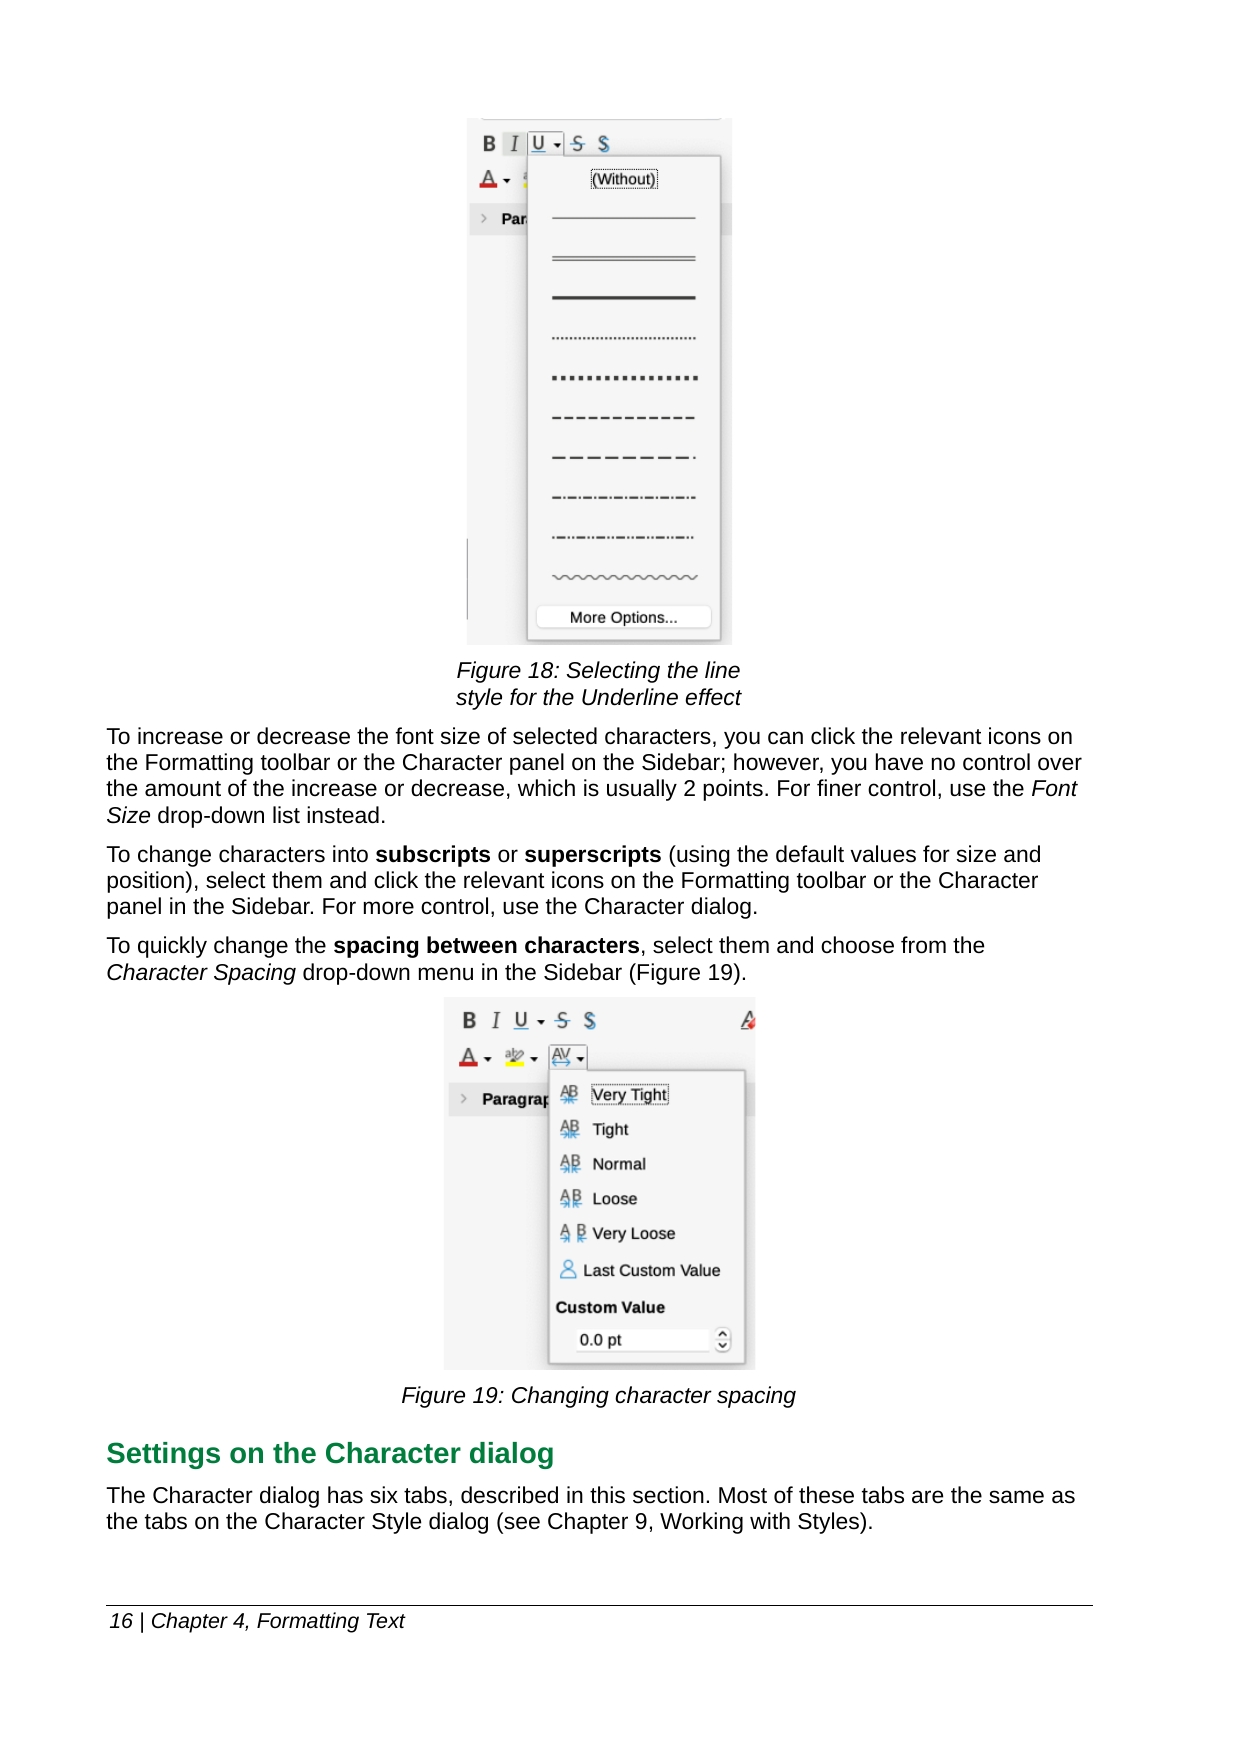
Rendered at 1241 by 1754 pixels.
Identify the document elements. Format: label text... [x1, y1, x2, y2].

text To change characters into subscripts or superscripts (using the default values for size and position), select them and click the relevant icons on the Formatting toolbar or the Character panel in the Sidebar. For more control, use the Character dialog. [106, 841, 1093, 920]
text Figure 18: Selecting the line style for the Underline effect [442, 657, 757, 710]
picture [466, 118, 733, 645]
text To quickly change the spacing between characters, select them and choose from the Character Spacing drop-down menu in the Sidebar (Figure 19). [106, 932, 1093, 985]
text The Character dialog has six tabs, described in this section. Most of these tabs are the same as the tabs on the Character Style dialog (see Chapter 9, Working with Styles). [106, 1482, 1093, 1534]
text To increase or decrease the font size of selected characters, you can click the relevant icons on the Formatting toolbar or the Character panel on the Sidebar; however, you have no control over the amount of the increase or decrease, which is usually 2 points. For finer control, use the Font Size drop-down list instead. [106, 723, 1093, 828]
text Figure 19: Changing character spacing [390, 1382, 809, 1408]
subtitle Settings on the Character dialog [106, 1436, 1093, 1469]
picture [443, 997, 756, 1370]
